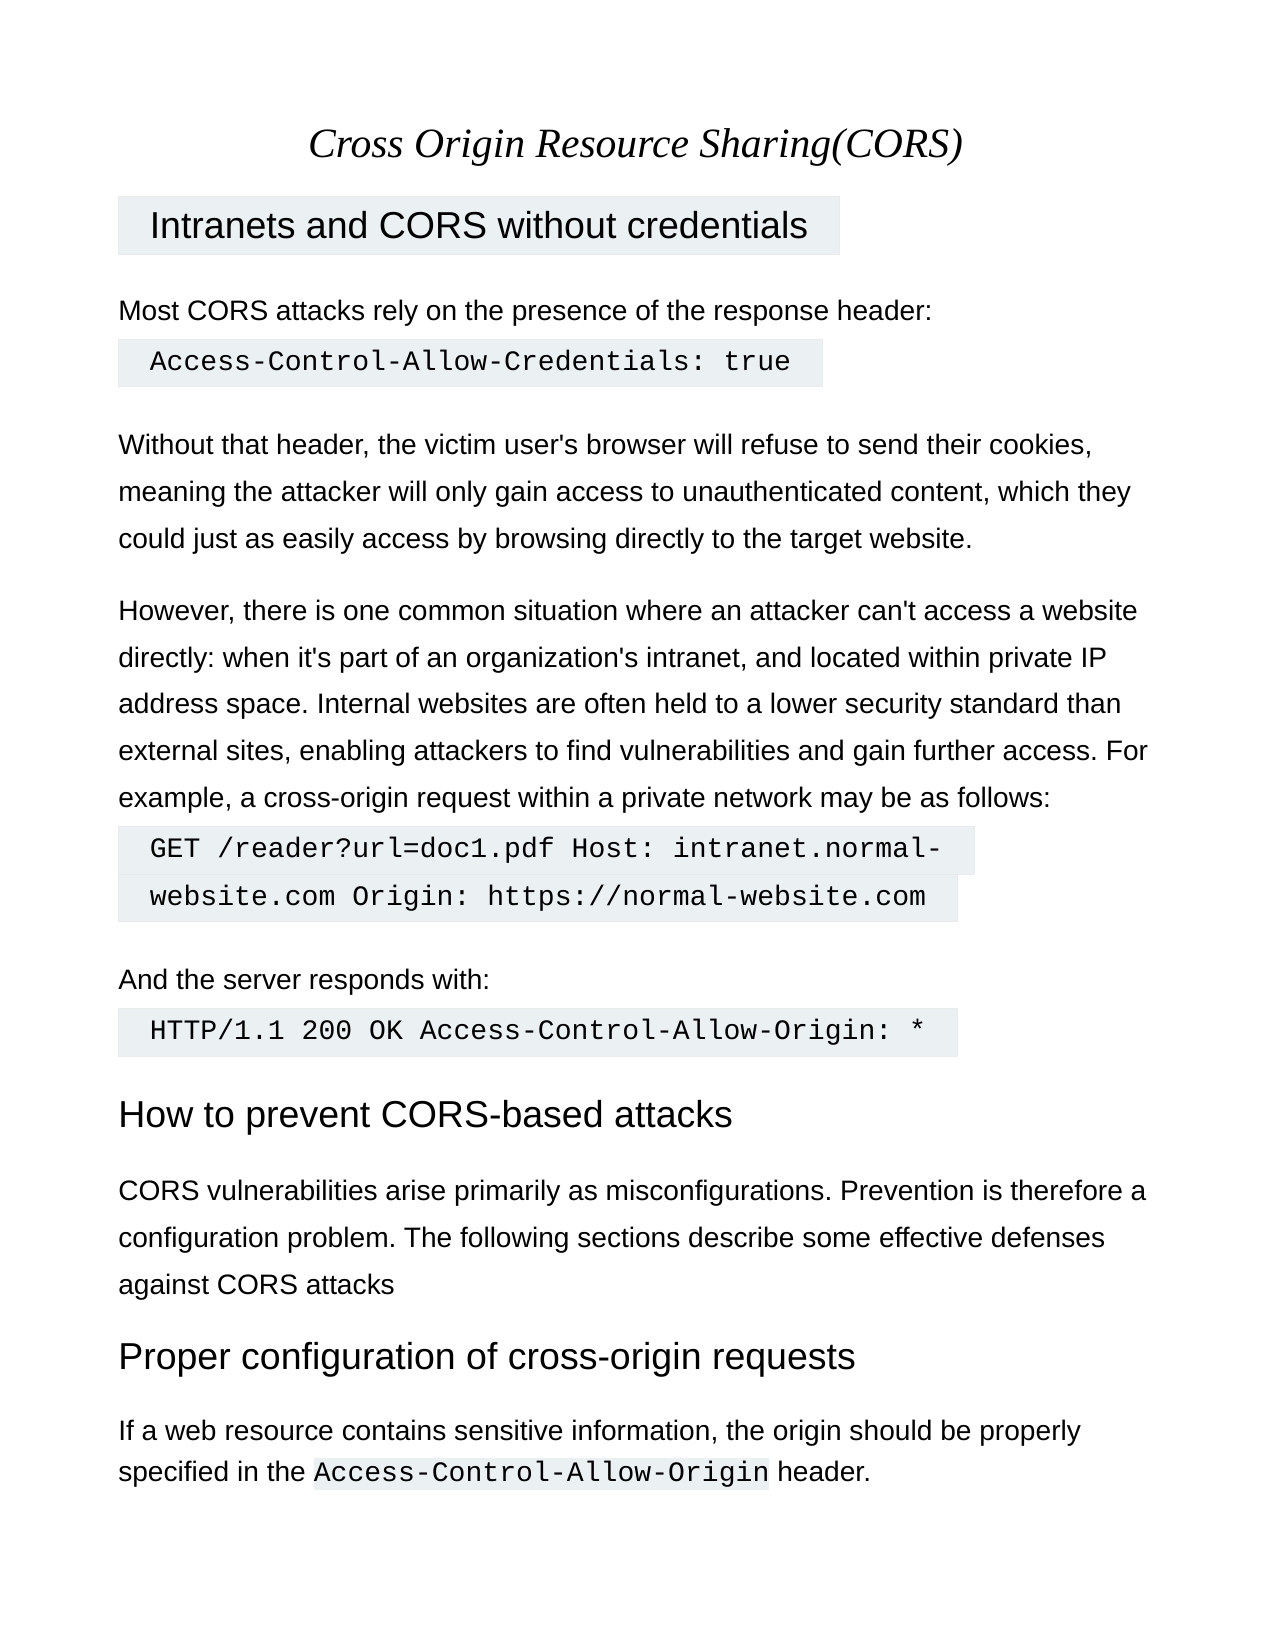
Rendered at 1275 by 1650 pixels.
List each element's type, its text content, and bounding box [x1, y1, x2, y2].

text Access-Control-Allow-Credentials: true [119, 340, 822, 386]
text Most CORS attacks rely on the presence of the response header: [118, 279, 1157, 326]
text And the server responds with: [118, 949, 1157, 996]
text HTTP/1.1 200 OK Access-Control-Allow-Origin: * [119, 1009, 957, 1056]
text [823, 339, 1157, 387]
subtitle Intranets and CORS without credentials [119, 197, 839, 254]
text GET /reader?url=doc1.pdf Host: intranet.normal-website.com Origin: https://normal-website.com [119, 826, 1157, 922]
subtitle How to prevent CORS-based attacks [118, 1091, 1157, 1135]
text Without that header, the victim user's browser will refuse to send their cookies, meaning the attacker will only gain access to unauthenticated content, which they could just as easily access by browsing directly to the target website. [118, 414, 1157, 554]
text If a web resource contains sensitive information, the origin should be properly specified in the Access-Control-Allow-Origin header. [118, 1403, 1157, 1490]
subtitle [840, 196, 1157, 254]
text CORS vulnerabilities arise primarily as misconfigurations. Prevention is therefore a configuration problem. The following sections describe some effective defenses against CORS attacks [118, 1160, 1157, 1301]
text However, there is one common situation where an attacker can't access a website directly: when it's part of an organization's intranet, and located within private IP address space. Internal websites are often held to a lower security standard than external sites, enabling attackers to find vulnerabilities and gain further access. For example, a cross-origin request within a private network may be as follows: [118, 579, 1157, 814]
text [958, 1008, 1157, 1056]
subtitle Proper configuration of cross-origin requests [118, 1334, 1157, 1378]
